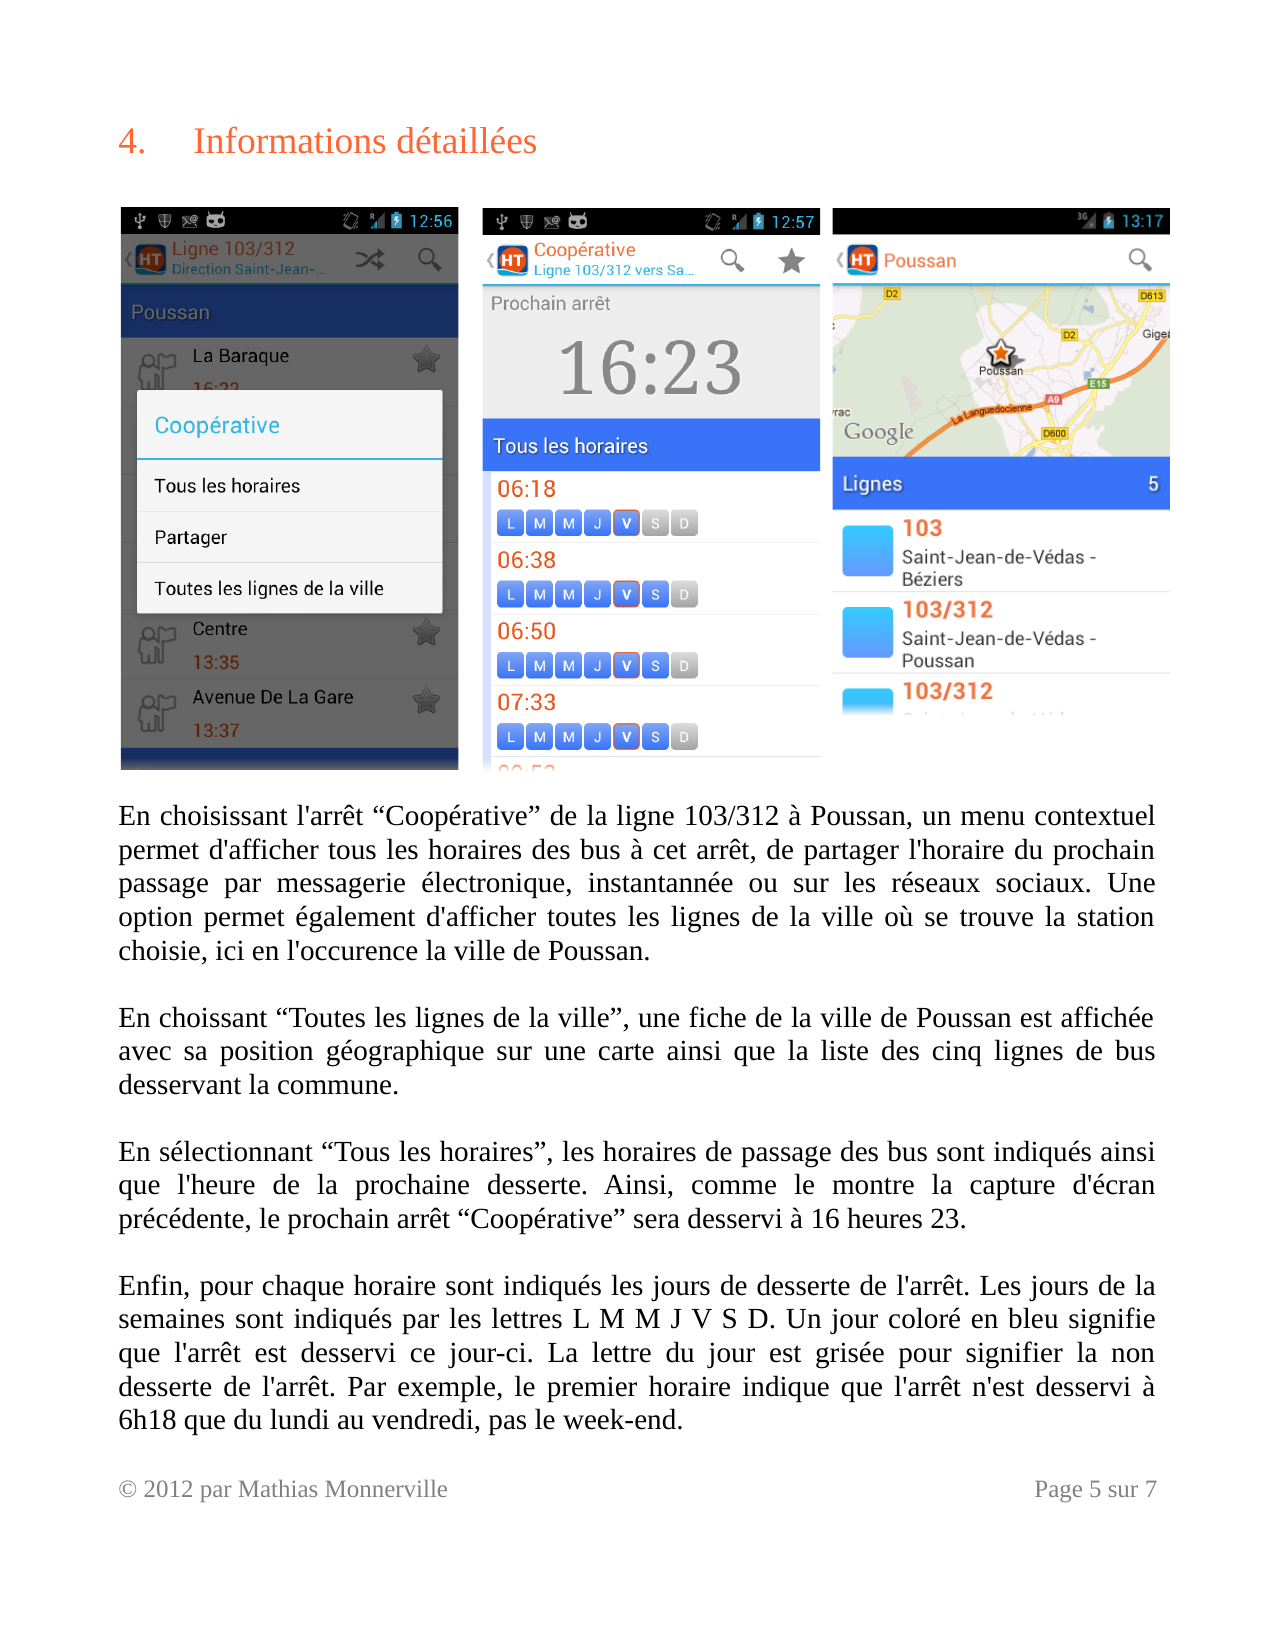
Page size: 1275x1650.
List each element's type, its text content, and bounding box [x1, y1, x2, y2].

picture [120, 207, 459, 770]
text En sélectionnant “Tous les horaires”, les horaires de passage des bus sont indiqués ainsi que l'heure de la prochaine desserte. Ainsi, comme le montre la capture d'écran précédente, le prochain arrêt “Coopérative” sera desservi à 16 heures 23. [118, 1134, 1157, 1234]
list Informations détaillées [118, 118, 1157, 161]
text En choisissant l'arrêt “Coopérative” de la ligne 103/312 à Poussan, un menu contextuel permet d'afficher tous les horaires des bus à cet arrêt, de partager l'horaire du prochain passage par messagerie électronique, instantannée ou sur les réseaux sociaux. Une option permet également d'afficher toutes les lignes de la ville où se trouve la station choisie, ici en l'occurence la ville de Poussan. [118, 765, 1157, 966]
picture [832, 208, 1170, 716]
picture [482, 208, 821, 772]
text En choissant “Toutes les lignes de la ville”, une fiche de la ville de Poussan est affichée avec sa position géographique sur une carte ainsi que la liste des cinq lignes de bus desservant la commune. [118, 1000, 1157, 1100]
text Enfin, pour chaque horaire sont indiqués les jours de desserte de l'arrêt. Les jours de la semaines sont indiqués par les lettres L M M J V S D. Un jour coloré en bleu signifie que l'arrêt est desservi ce jour-ci. La lettre du jour est grisée pour signifier la non desserte de l'arrêt. Par exemple, le premier horaire indique que l'arrêt n'est desservi à 6h18 que du lundi au vendredi, pas le week-end. [118, 1268, 1157, 1436]
